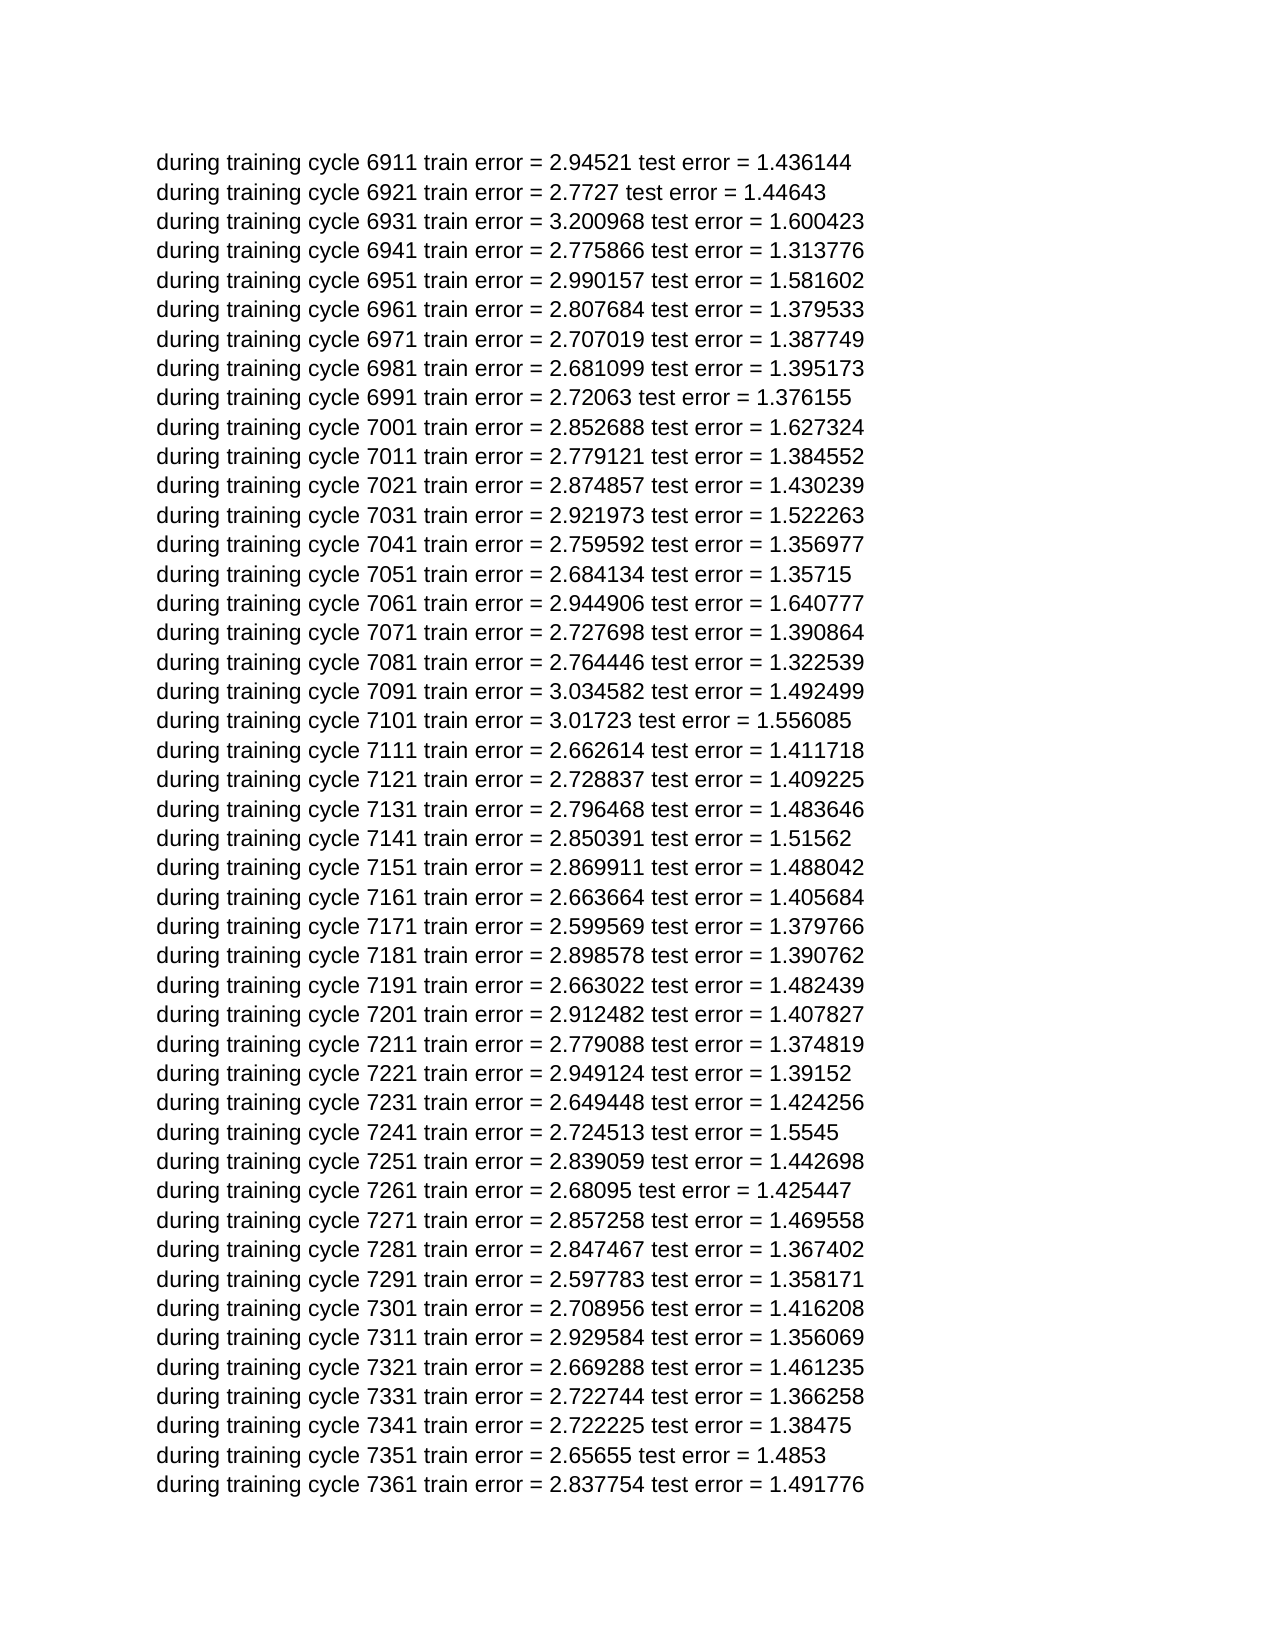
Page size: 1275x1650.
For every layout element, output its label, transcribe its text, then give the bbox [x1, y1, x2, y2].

text during training cycle 7151 train error = 2.869911 test error = 1.488042 [150, 855, 1125, 881]
text during training cycle 7271 train error = 2.857258 test error = 1.469558 [150, 1207, 1125, 1233]
text during training cycle 7091 train error = 3.034582 test error = 1.492499 [150, 679, 1125, 704]
text during training cycle 7231 train error = 2.649448 test error = 1.424256 [150, 1090, 1125, 1116]
text during training cycle 7351 train error = 2.65655 test error = 1.4853 [150, 1442, 1125, 1468]
text during training cycle 7291 train error = 2.597783 test error = 1.358171 [150, 1266, 1125, 1292]
text during training cycle 7131 train error = 2.796468 test error = 1.483646 [150, 796, 1125, 822]
text during training cycle 7021 train error = 2.874857 test error = 1.430239 [150, 473, 1125, 499]
text during training cycle 7171 train error = 2.599569 test error = 1.379766 [150, 914, 1125, 939]
text during training cycle 6981 train error = 2.681099 test error = 1.395173 [150, 356, 1125, 381]
text during training cycle 6991 train error = 2.72063 test error = 1.376155 [150, 385, 1125, 411]
text during training cycle 6921 train error = 2.7727 test error = 1.44643 [150, 179, 1125, 205]
text during training cycle 7081 train error = 2.764446 test error = 1.322539 [150, 649, 1125, 675]
text during training cycle 6951 train error = 2.990157 test error = 1.581602 [150, 267, 1125, 293]
text during training cycle 7261 train error = 2.68095 test error = 1.425447 [150, 1178, 1125, 1204]
text during training cycle 7211 train error = 2.779088 test error = 1.374819 [150, 1031, 1125, 1057]
text during training cycle 7281 train error = 2.847467 test error = 1.367402 [150, 1237, 1125, 1262]
text during training cycle 7001 train error = 2.852688 test error = 1.627324 [150, 414, 1125, 440]
text during training cycle 7111 train error = 2.662614 test error = 1.411718 [150, 737, 1125, 763]
text during training cycle 7251 train error = 2.839059 test error = 1.442698 [150, 1149, 1125, 1174]
text during training cycle 7181 train error = 2.898578 test error = 1.390762 [150, 943, 1125, 969]
text during training cycle 7061 train error = 2.944906 test error = 1.640777 [150, 591, 1125, 616]
text during training cycle 7341 train error = 2.722225 test error = 1.38475 [150, 1413, 1125, 1439]
text during training cycle 7361 train error = 2.837754 test error = 1.491776 [150, 1472, 1125, 1497]
text during training cycle 7161 train error = 2.663664 test error = 1.405684 [150, 884, 1125, 910]
text during training cycle 6961 train error = 2.807684 test error = 1.379533 [150, 297, 1125, 322]
text during training cycle 7311 train error = 2.929584 test error = 1.356069 [150, 1325, 1125, 1351]
text during training cycle 7041 train error = 2.759592 test error = 1.356977 [150, 532, 1125, 557]
text during training cycle 7321 train error = 2.669288 test error = 1.461235 [150, 1354, 1125, 1380]
text during training cycle 7241 train error = 2.724513 test error = 1.5545 [150, 1119, 1125, 1145]
text during training cycle 7071 train error = 2.727698 test error = 1.390864 [150, 620, 1125, 646]
text during training cycle 6971 train error = 2.707019 test error = 1.387749 [150, 326, 1125, 352]
text during training cycle 7101 train error = 3.01723 test error = 1.556085 [150, 708, 1125, 734]
text during training cycle 6941 train error = 2.775866 test error = 1.313776 [150, 238, 1125, 264]
text during training cycle 7011 train error = 2.779121 test error = 1.384552 [150, 444, 1125, 469]
text during training cycle 7031 train error = 2.921973 test error = 1.522263 [150, 502, 1125, 528]
text during training cycle 6911 train error = 2.94521 test error = 1.436144 [150, 150, 1125, 176]
text during training cycle 7201 train error = 2.912482 test error = 1.407827 [150, 1002, 1125, 1027]
text during training cycle 7331 train error = 2.722744 test error = 1.366258 [150, 1384, 1125, 1409]
text during training cycle 7301 train error = 2.708956 test error = 1.416208 [150, 1296, 1125, 1321]
text during training cycle 7051 train error = 2.684134 test error = 1.35715 [150, 561, 1125, 587]
text during training cycle 7221 train error = 2.949124 test error = 1.39152 [150, 1061, 1125, 1086]
text during training cycle 6931 train error = 3.200968 test error = 1.600423 [150, 209, 1125, 234]
text during training cycle 7191 train error = 2.663022 test error = 1.482439 [150, 972, 1125, 998]
text during training cycle 7121 train error = 2.728837 test error = 1.409225 [150, 767, 1125, 792]
text during training cycle 7141 train error = 2.850391 test error = 1.51562 [150, 826, 1125, 851]
